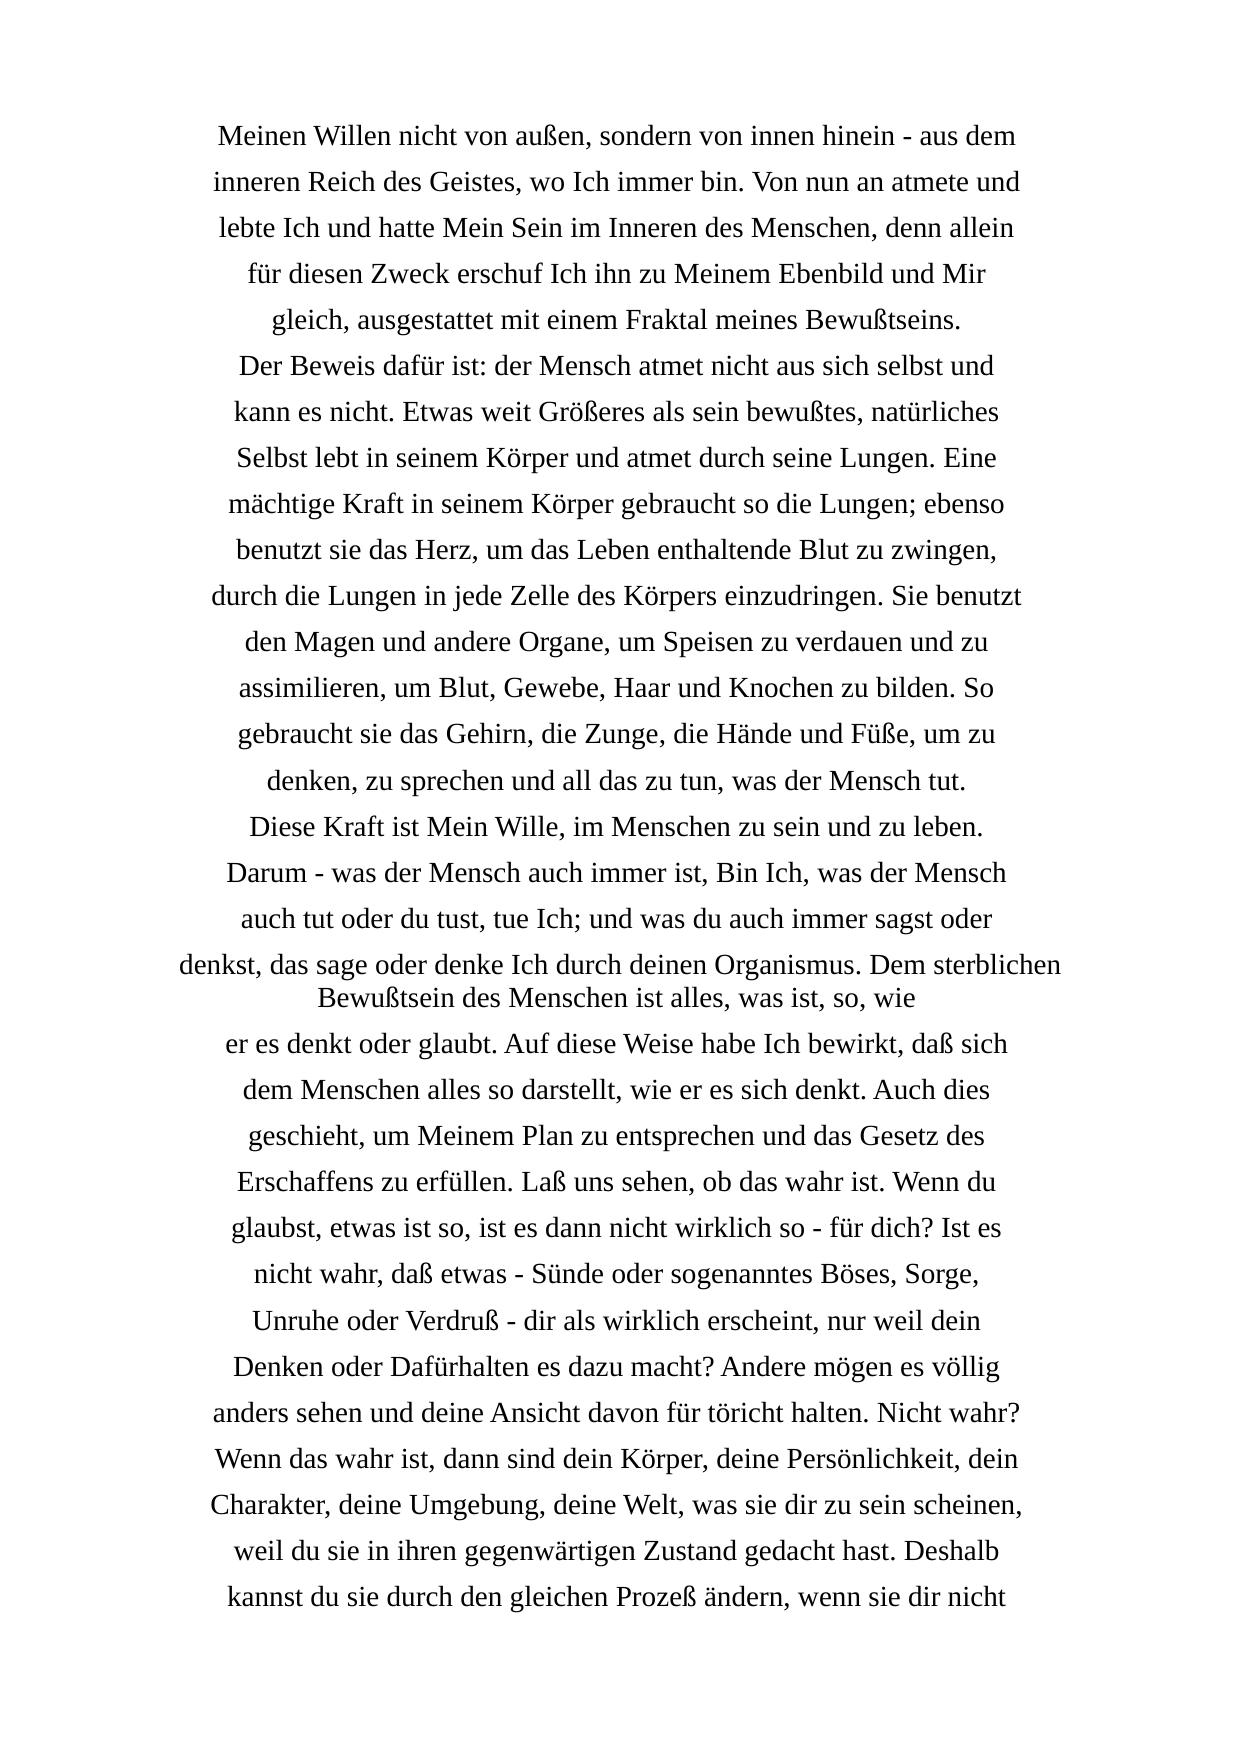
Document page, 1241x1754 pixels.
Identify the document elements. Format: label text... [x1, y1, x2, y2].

text Diese Kraft ist Mein Wille, im Menschen zu sein und zu leben. [118, 809, 1122, 842]
text Der Beweis dafür ist: der Mensch atmet nicht aus sich selbst und [118, 348, 1122, 382]
text gleich, ausgestattet mit einem Fraktal meines Bewußtseins. [118, 302, 1122, 336]
text Unruhe oder Verdruß - dir als wirklich erscheint, nur weil dein [118, 1303, 1122, 1336]
text auch tut oder du tust, tue Ich; und was du auch immer sagst oder [118, 901, 1122, 934]
text kannst du sie durch den gleichen Prozeß ändern, wenn sie dir nicht [118, 1579, 1122, 1612]
text Wenn das wahr ist, dann sind dein Körper, deine Persönlichkeit, dein [118, 1441, 1122, 1474]
text denken, zu sprechen und all das zu tun, was der Mensch tut. [118, 763, 1122, 796]
text denkst, das sage oder denke Ich durch deinen Organismus. Dem sterblichen Bewußtsein des Menschen ist alles, was ist, so, wie [118, 947, 1122, 1014]
text Selbst lebt in seinem Körper und atmet durch seine Lungen. Eine [118, 440, 1122, 474]
text Charakter, deine Umgebung, deine Welt, was sie dir zu sein scheinen, [118, 1487, 1122, 1520]
text gebraucht sie das Gehirn, die Zunge, die Hände und Füße, um zu [118, 717, 1122, 750]
text Darum - was der Mensch auch immer ist, Bin Ich, was der Mensch [118, 855, 1122, 888]
text benutzt sie das Herz, um das Leben enthaltende Blut zu zwingen, [118, 532, 1122, 566]
text lebte Ich und hatte Mein Sein im Inneren des Menschen, denn allein [118, 210, 1122, 244]
text durch die Lungen in jede Zelle des Körpers einzudringen. Sie benutzt [118, 578, 1122, 612]
text glaubst, etwas ist so, ist es dann nicht wirklich so - für dich? Ist es [118, 1211, 1122, 1244]
text geschieht, um Meinem Plan zu entsprechen und das Gesetz des [118, 1118, 1122, 1152]
text kann es nicht. Etwas weit Größeres als sein bewußtes, natürliches [118, 394, 1122, 428]
text Erschaffens zu erfüllen. Laß uns sehen, ob das wahr ist. Wenn du [118, 1164, 1122, 1198]
text er es denkt oder glaubt. Auf diese Weise habe Ich bewirkt, daß sich [118, 1026, 1122, 1060]
text für diesen Zweck erschuf Ich ihn zu Meinem Ebenbild und Mir [118, 256, 1122, 290]
text den Magen und andere Organe, um Speisen zu verdauen und zu [118, 624, 1122, 658]
text assimilieren, um Blut, Gewebe, Haar und Knochen zu bilden. So [118, 671, 1122, 704]
text anders sehen und deine Ansicht davon für töricht halten. Nicht wahr? [118, 1395, 1122, 1428]
text weil du sie in ihren gegenwärtigen Zustand gedacht hast. Deshalb [118, 1533, 1122, 1566]
text nicht wahr, daß etwas - Sünde oder sogenanntes Böses, Sorge, [118, 1257, 1122, 1290]
text Denken oder Dafürhalten es dazu macht? Andere mögen es völlig [118, 1349, 1122, 1382]
text inneren Reich des Geistes, wo Ich immer bin. Von nun an atmete und [118, 164, 1122, 198]
text dem Menschen alles so darstellt, wie er es sich denkt. Auch dies [118, 1072, 1122, 1106]
text mächtige Kraft in seinem Körper gebraucht so die Lungen; ebenso [118, 486, 1122, 520]
text Meinen Willen nicht von außen, sondern von innen hinein - aus dem [118, 118, 1122, 152]
